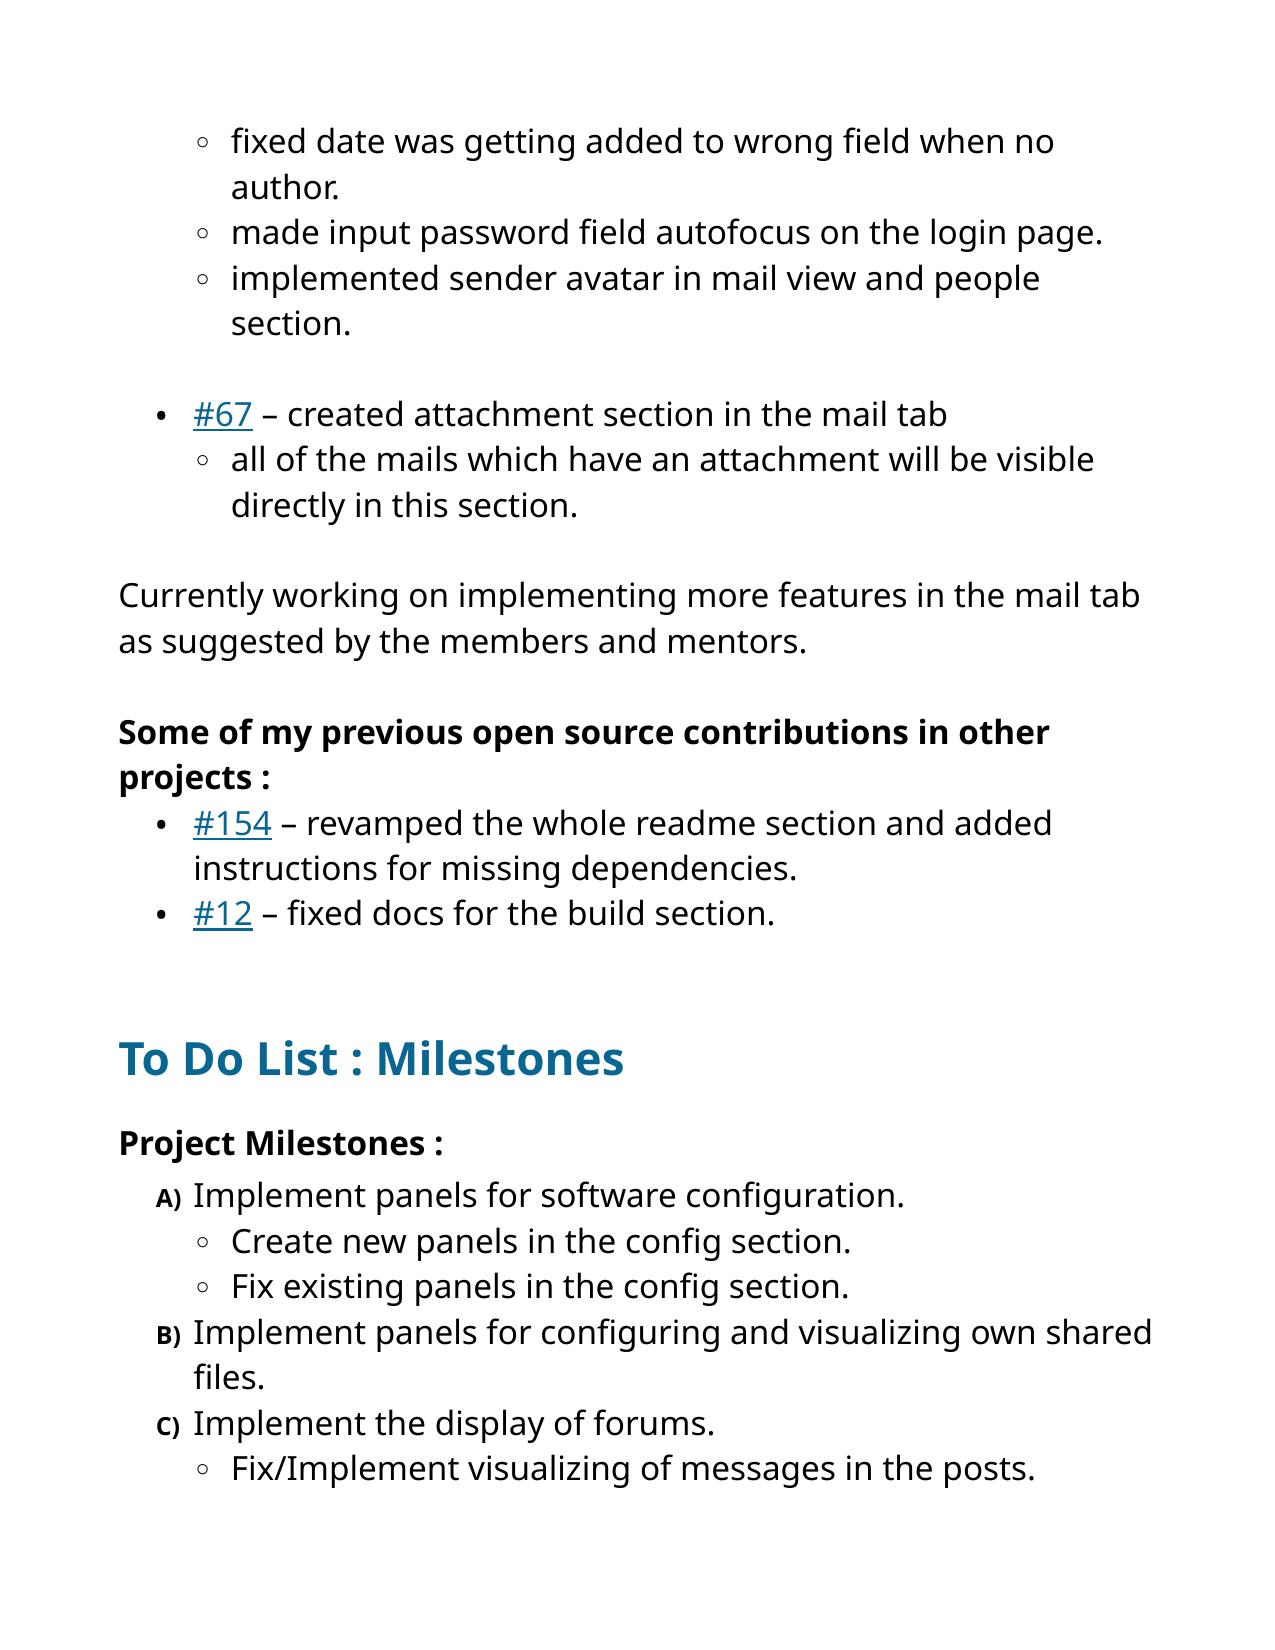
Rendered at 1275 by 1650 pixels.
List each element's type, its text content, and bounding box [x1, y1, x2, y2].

list all of the mails which have an attachment will be visible directly in this section. [193, 436, 1157, 527]
list Fix/Implement visualizing of messages in the posts. [193, 1445, 1157, 1490]
list #154 – revamped the whole readme section and added instructions for missing dependencies. [156, 799, 1157, 890]
list Implement panels for configuring and visualizing own shared files. [156, 1308, 1157, 1399]
list fixed date was getting added to wrong field when no author. [193, 118, 1157, 209]
list implemented sender avatar in mail view and people section. [193, 254, 1157, 345]
list Implement panels for software configuration. [156, 1172, 1157, 1218]
list Fix existing panels in the config section. [193, 1263, 1157, 1308]
list #12 – fixed docs for the build section. [156, 890, 1157, 936]
text Project Milestones : [118, 1120, 1157, 1165]
text Currently working on implementing more features in the mail tab as suggested by the members and mentors. Some of my previous open source contributions in other projects : [118, 572, 1157, 799]
list Implement the display of forums. [156, 1399, 1157, 1445]
list #67 – created attachment section in the mail tab [156, 391, 1157, 436]
list made input password field autofocus on the login page. [193, 209, 1157, 254]
list Create new panels in the config section. [193, 1218, 1157, 1263]
text To Do List : Milestones [118, 1026, 1157, 1089]
